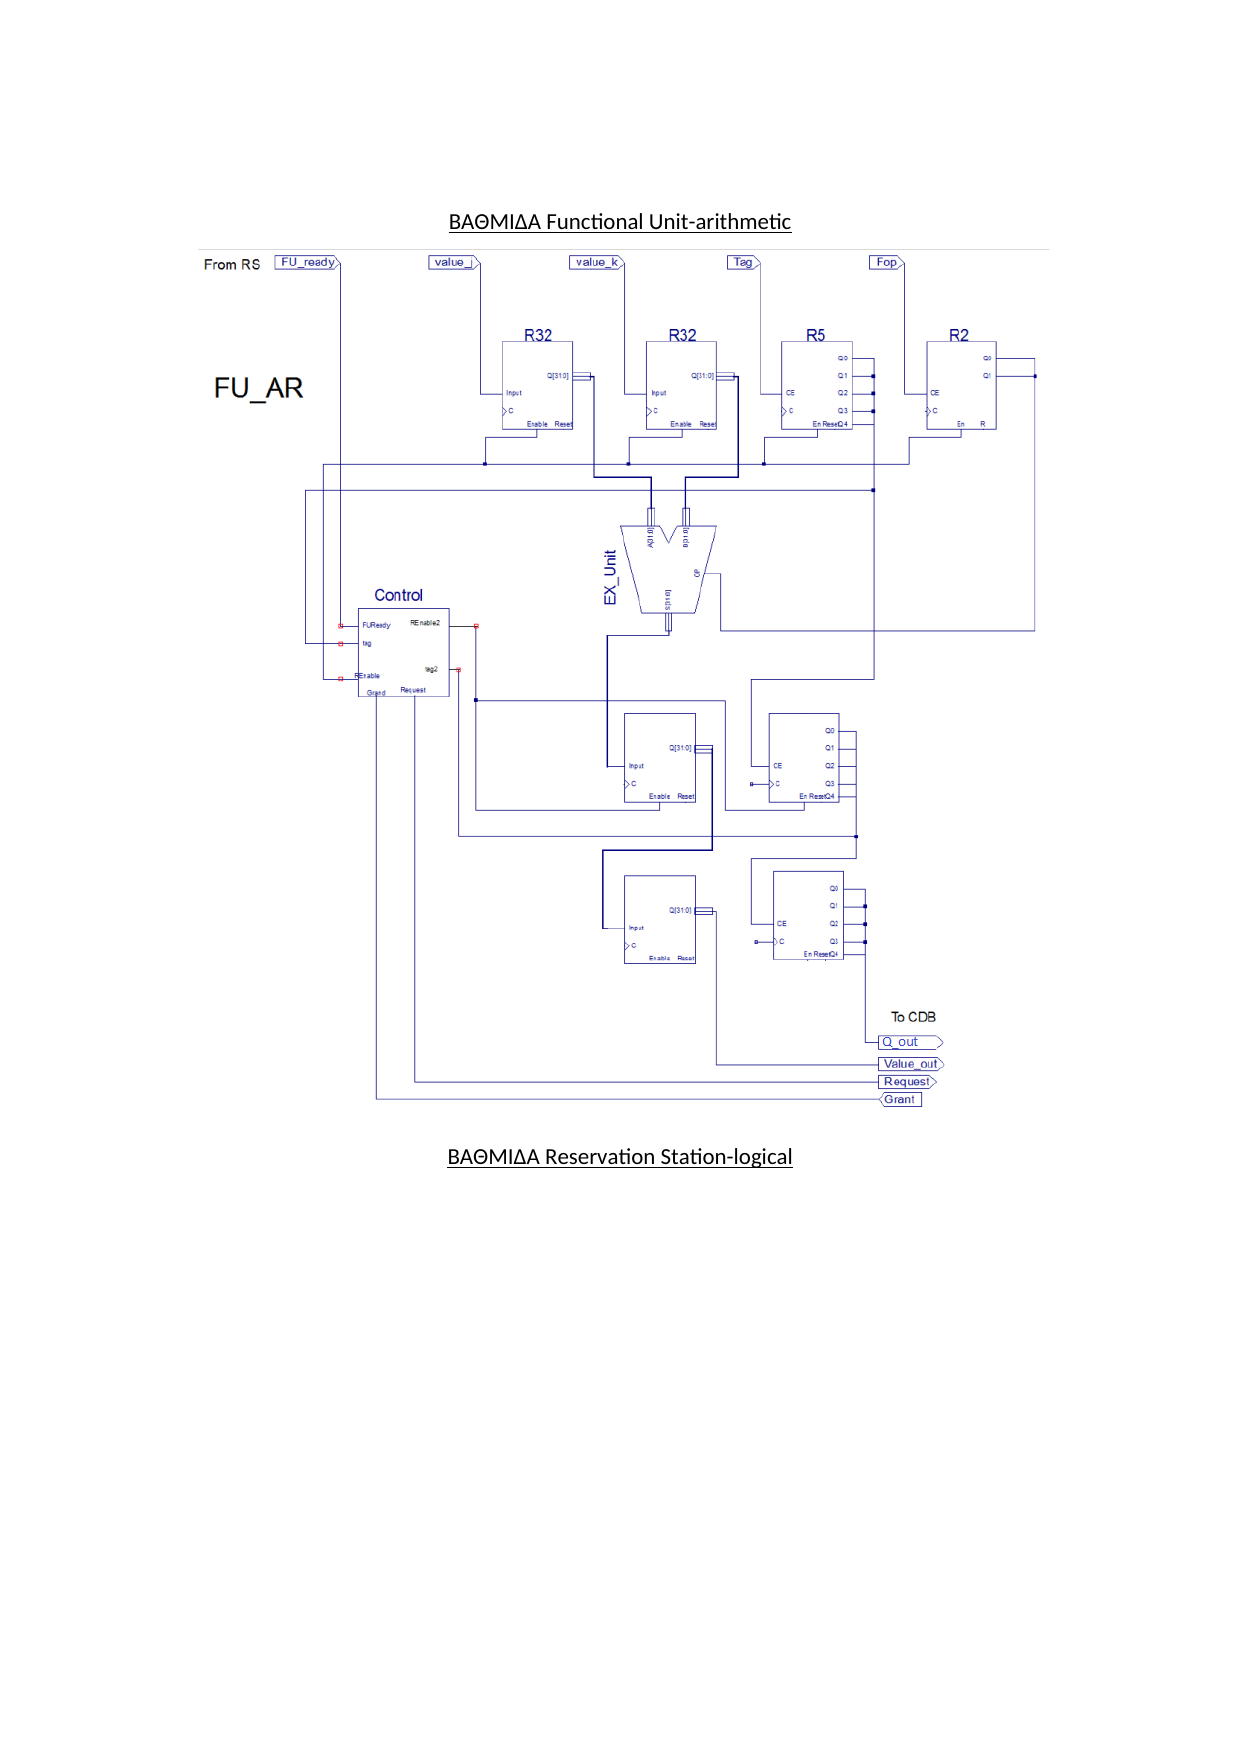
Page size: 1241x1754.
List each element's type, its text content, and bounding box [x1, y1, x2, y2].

text ΒΑΘΜΙΔΑ Reservation Station-logical [187, 261, 1053, 1170]
picture [198, 249, 1050, 1114]
text ΒΑΘΜΙΔΑ Functional Unit-arithmetic [187, 207, 1053, 236]
